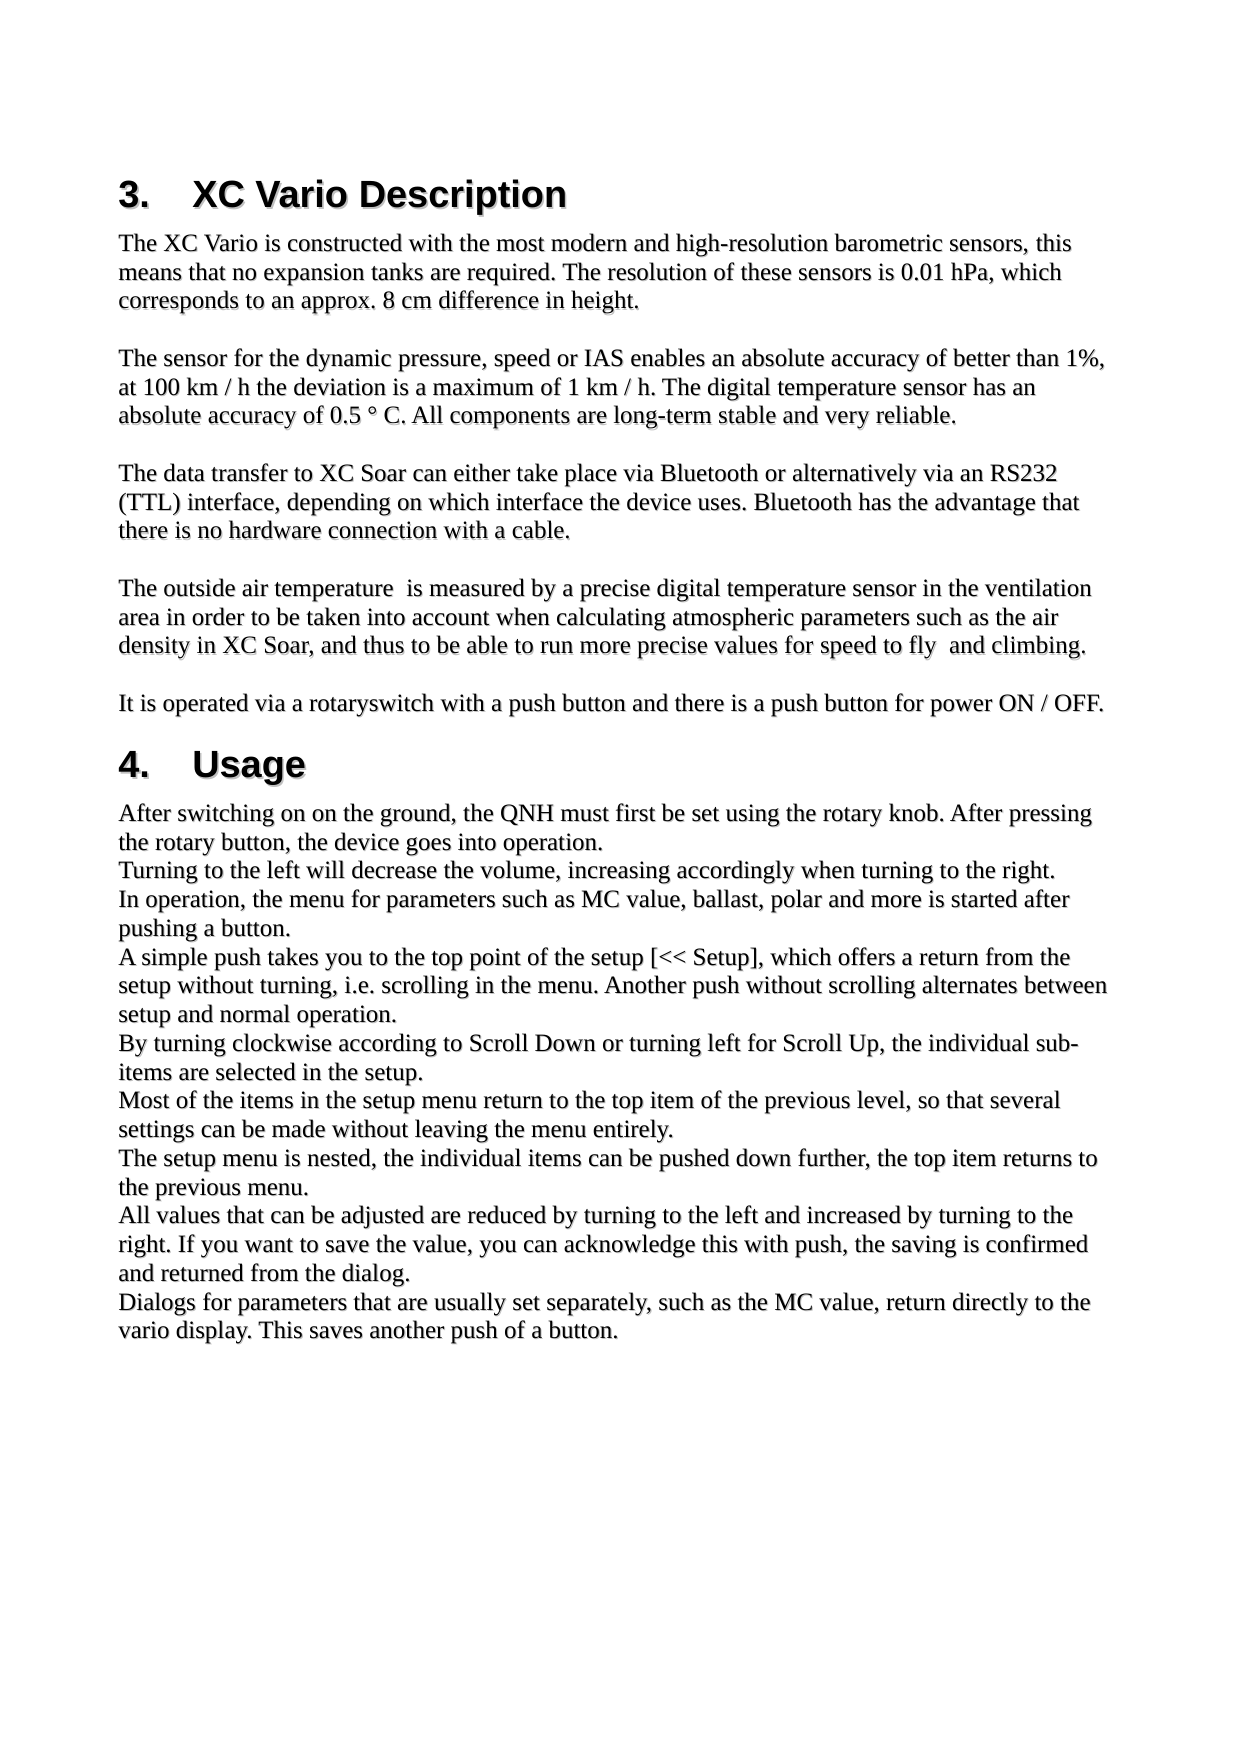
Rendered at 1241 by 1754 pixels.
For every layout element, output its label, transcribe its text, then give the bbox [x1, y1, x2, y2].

text The data transfer to XC Soar can either take place via Bluetooth or alternatively via an RS232 (TTL) interface, depending on which interface the device uses. Bluetooth has the advantage that there is no hardware connection with a cable. [118, 458, 1122, 544]
text The XC Vario is constructed with the most modern and high-resolution barometric sensors, this means that no expansion tanks are required. The resolution of these sensors is 0.01 hPa, which corresponds to an approx. 8 cm difference in height. [118, 228, 1122, 314]
text In operation, the menu for parameters such as MC value, ballast, polar and more is started after pushing a button. [118, 884, 1122, 942]
text The sensor for the dynamic pressure, speed or IAS enables an absolute accuracy of better than 1%, at 100 km / h the deviation is a maximum of 1 km / h. The digital temperature sensor has an absolute accuracy of 0.5 ° C. All components are long-term stable and very reliable. [118, 343, 1122, 429]
text A simple push takes you to the top point of the setup [<< Setup], which offers a return from the setup without turning, i.e. scrolling in the menu. Another push without scrolling alternates between setup and normal operation. [118, 942, 1122, 1028]
text It is operated via a rotaryswitch with a push button and there is a push button for power ON / OFF. [118, 688, 1122, 717]
subtitle XC Vario Description [118, 172, 1122, 216]
text Turning to the left will decrease the volume, increasing accordingly when turning to the right. [118, 855, 1122, 884]
text Most of the items in the setup menu return to the top item of the previous level, so that several settings can be made without leaving the menu entirely. [118, 1085, 1122, 1143]
subtitle Usage [118, 742, 1122, 785]
text All values that can be adjusted are reduced by turning to the left and increased by turning to the right. If you want to save the value, you can acknowledge this with push, the saving is confirmed and returned from the dialog. [118, 1200, 1122, 1287]
text Dialogs for parameters that are usually set separately, such as the MC value, return directly to the vario display. This saves another push of a button. [118, 1287, 1122, 1344]
text The outside air temperature is measured by a precise digital temperature sensor in the ventilation area in order to be taken into account when calculating atmospheric parameters such as the air density in XC Soar, and thus to be able to run more precise values for speed to fly and climbing. [118, 573, 1122, 659]
text The setup menu is nested, the individual items can be pushed down further, the top item returns to the previous menu. [118, 1143, 1122, 1200]
text After switching on on the ground, the QNH must first be set using the rotary knob. After pressing the rotary button, the device goes into operation. [118, 798, 1122, 855]
text By turning clockwise according to Scroll Down or turning left for Scroll Up, the individual sub-items are selected in the setup. [118, 1028, 1122, 1085]
